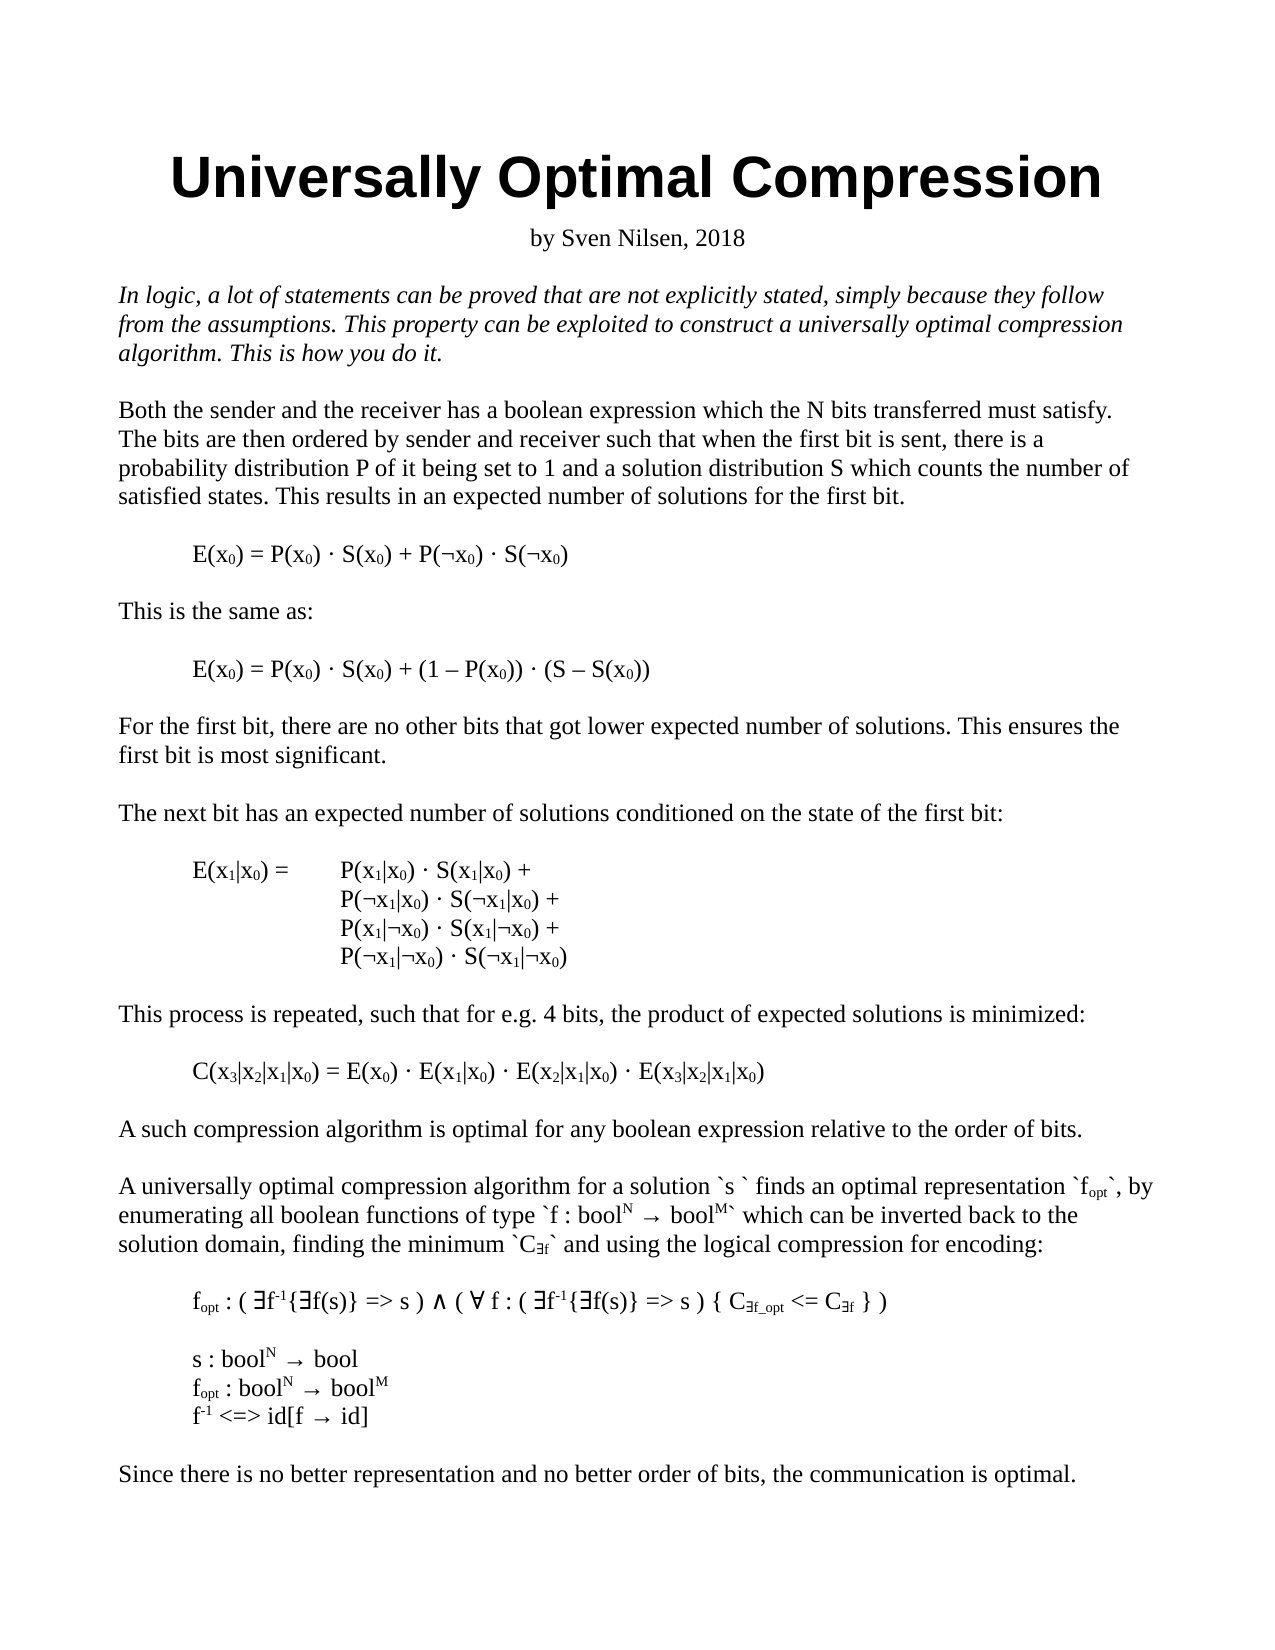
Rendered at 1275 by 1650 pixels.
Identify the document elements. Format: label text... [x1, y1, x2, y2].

text E(x1|x0) = P(x1|x0) · S(x1|x0) + [118, 855, 1157, 884]
text P(¬x1|¬x0) · S(¬x1|¬x0) [118, 941, 1157, 970]
text A universally optimal compression algorithm for a solution `s ` finds an optimal representation `fopt`, by enumerating all boolean functions of type `f : boolN → boolM` which can be inverted back to the solution domain, finding the minimum `C∃f` and using the logical compression for encoding: [118, 1171, 1157, 1258]
title Universally Optimal Compression [118, 143, 1157, 210]
text E(x0) = P(x0) · S(x0) + (1 – P(x0)) · (S – S(x0)) [118, 654, 1157, 683]
text f-1 <=> id[f → id] [118, 1401, 1157, 1430]
text fopt : ( ∃f-1{∃f(s)} => s ) ∧ ( ∀ f : ( ∃f-1{∃f(s)} => s ) { C∃f_opt <= C∃f } ) [118, 1286, 1157, 1315]
text For the first bit, there are no other bits that got lower expected number of solutions. This ensures the first bit is most significant. [118, 711, 1157, 769]
text This process is repeated, such that for e.g. 4 bits, the product of expected solutions is minimized: [118, 999, 1157, 1028]
text Both the sender and the receiver has a boolean expression which the N bits transferred must satisfy. The bits are then ordered by sender and receiver such that when the first bit is sent, there is a probability distribution P of it being set to 1 and a solution distribution S which counts the number of satisfied states. This results in an expected number of solutions for the first bit. [118, 395, 1157, 510]
text P(¬x1|x0) · S(¬x1|x0) + [118, 884, 1157, 913]
text E(x0) = P(x0) · S(x0) + P(¬x0) · S(¬x0) [118, 539, 1157, 568]
text Since there is no better representation and no better order of bits, the communication is optimal. [118, 1459, 1157, 1488]
text C(x3|x2|x1|x0) = E(x0) · E(x1|x0) · E(x2|x1|x0) · E(x3|x2|x1|x0) [118, 1056, 1157, 1085]
text by Sven Nilsen, 2018 [118, 223, 1157, 251]
text fopt : boolN → boolM [118, 1373, 1157, 1401]
text s : boolN → bool [118, 1344, 1157, 1373]
text P(x1|¬x0) · S(x1|¬x0) + [118, 913, 1157, 941]
text In logic, a lot of statements can be proved that are not explicitly stated, simply because they follow from the assumptions. This property can be exploited to construct a universally optimal compression algorithm. This is how you do it. [118, 280, 1157, 366]
text This is the same as: [118, 596, 1157, 625]
text The next bit has an expected number of solutions conditioned on the state of the first bit: [118, 798, 1157, 826]
text A such compression algorithm is optimal for any boolean expression relative to the order of bits. [118, 1114, 1157, 1143]
